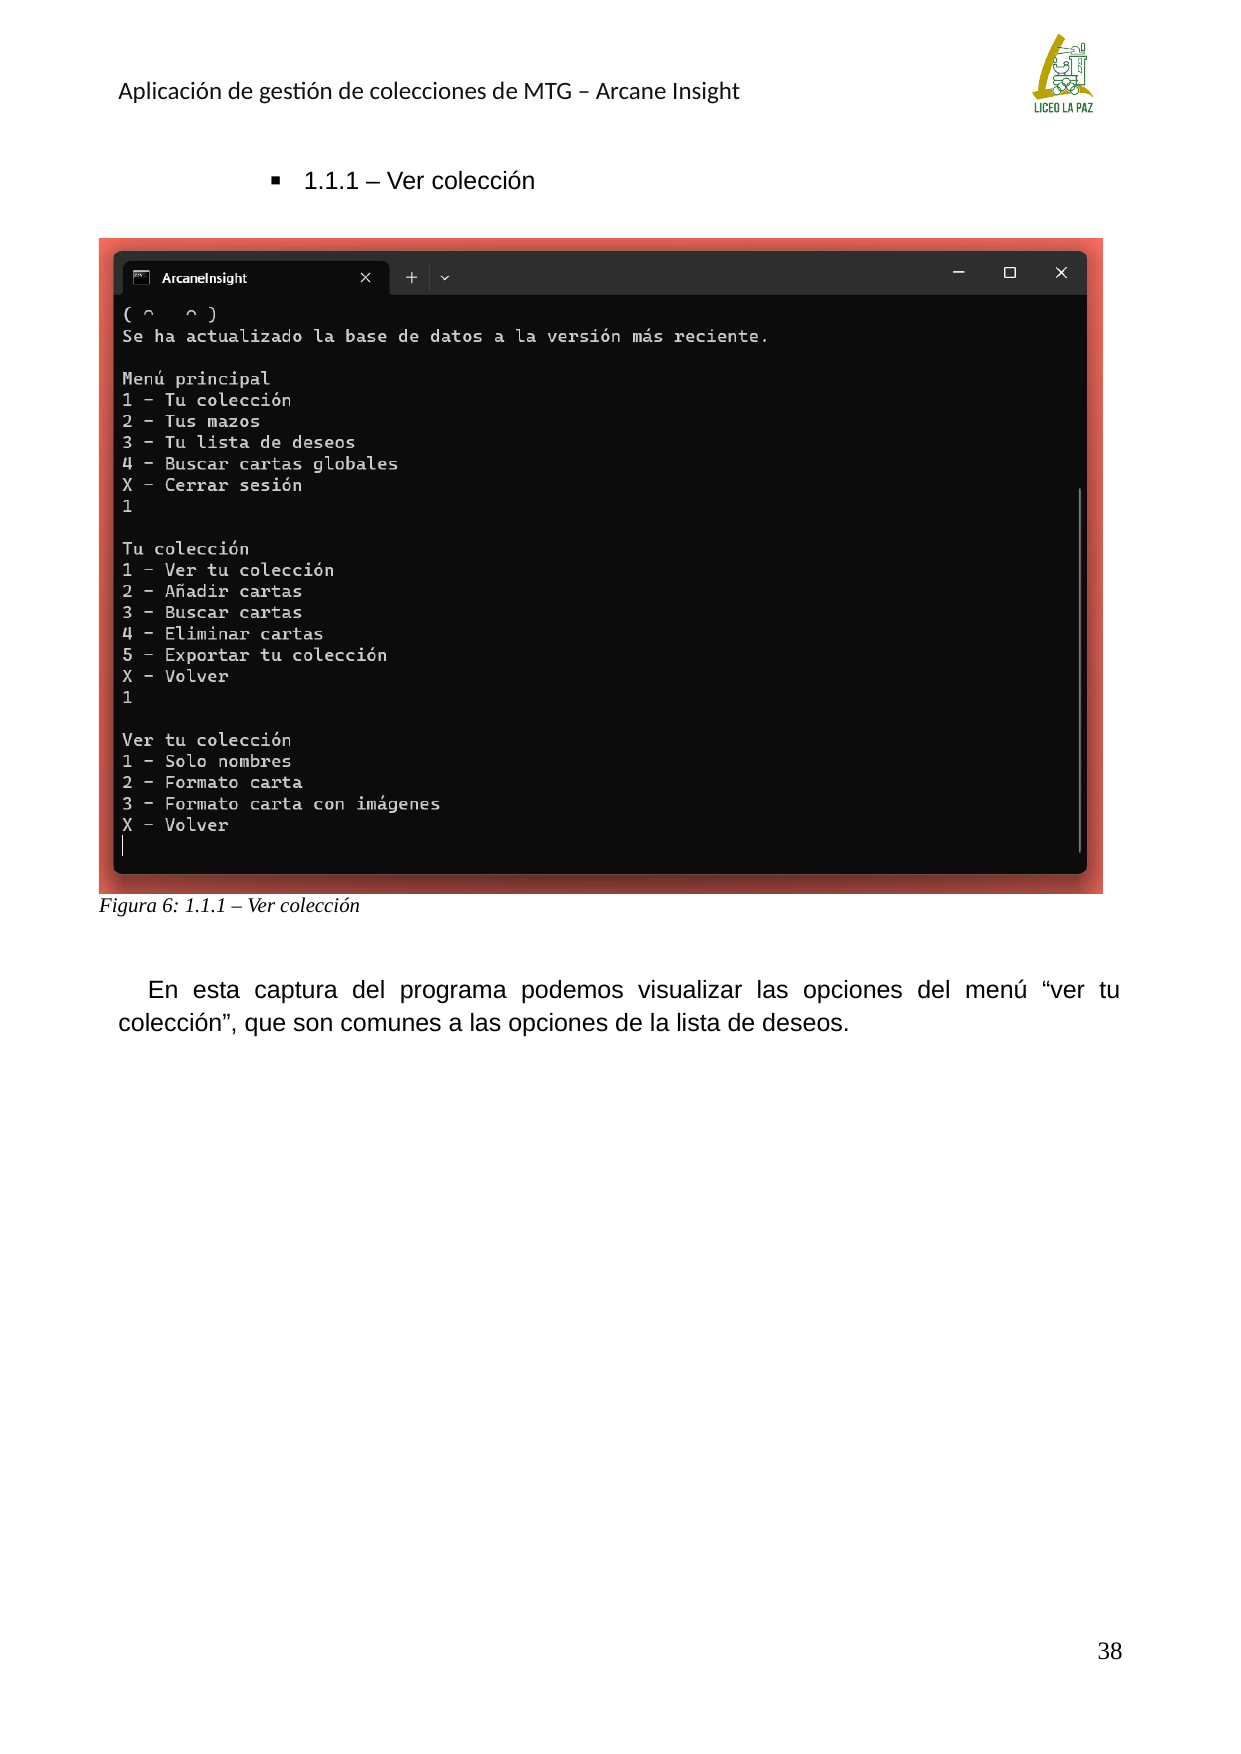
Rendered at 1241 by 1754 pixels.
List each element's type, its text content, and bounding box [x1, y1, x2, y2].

text Figura 6: 1.1.1 – Ver colección [99, 894, 1103, 917]
text En esta captura del programa podemos visualizar las opciones del menú “ver tu colección”, que son comunes a las opciones de la lista de deseos. [118, 975, 1122, 1037]
picture [98, 238, 1103, 894]
list 1.1.1 – Ver colección [266, 166, 1122, 194]
picture [1025, 26, 1100, 121]
